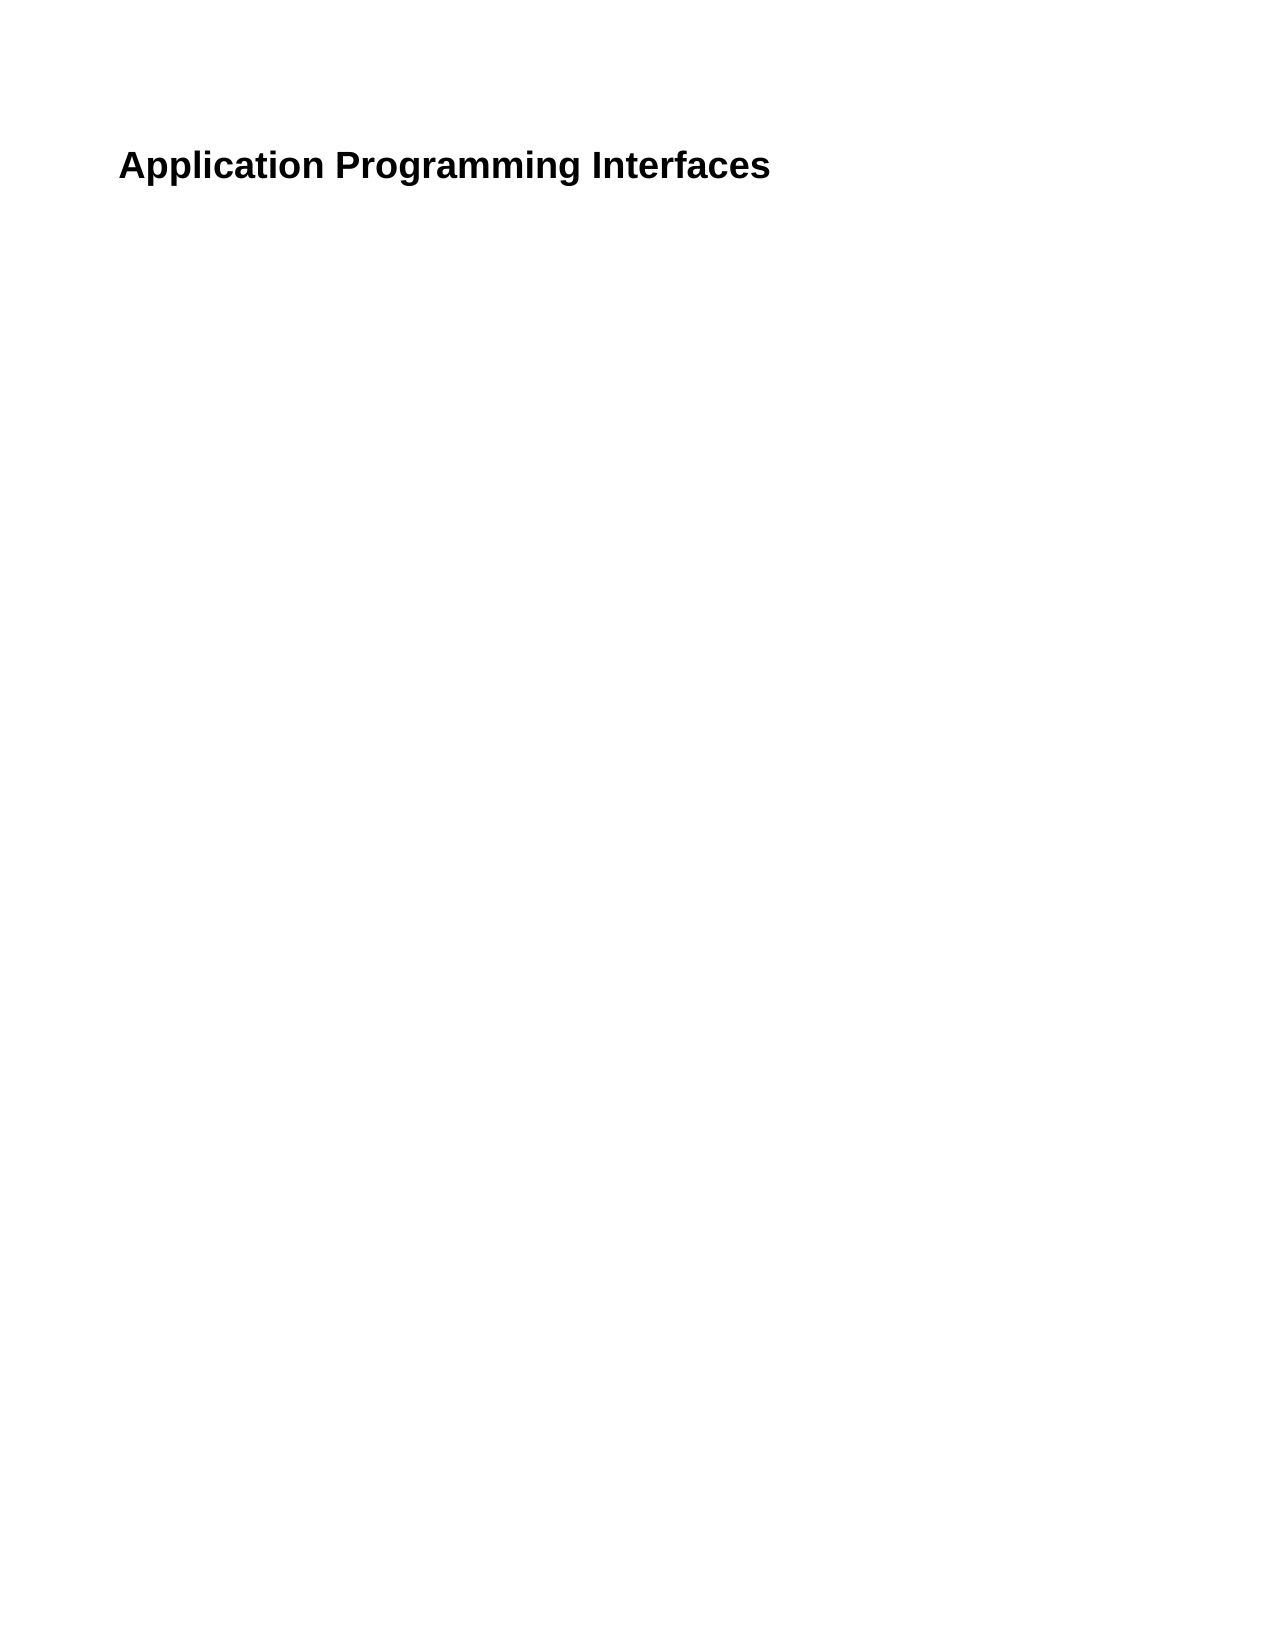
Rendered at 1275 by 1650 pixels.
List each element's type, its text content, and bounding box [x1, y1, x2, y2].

subtitle Application Programming Interfaces [118, 143, 1157, 187]
